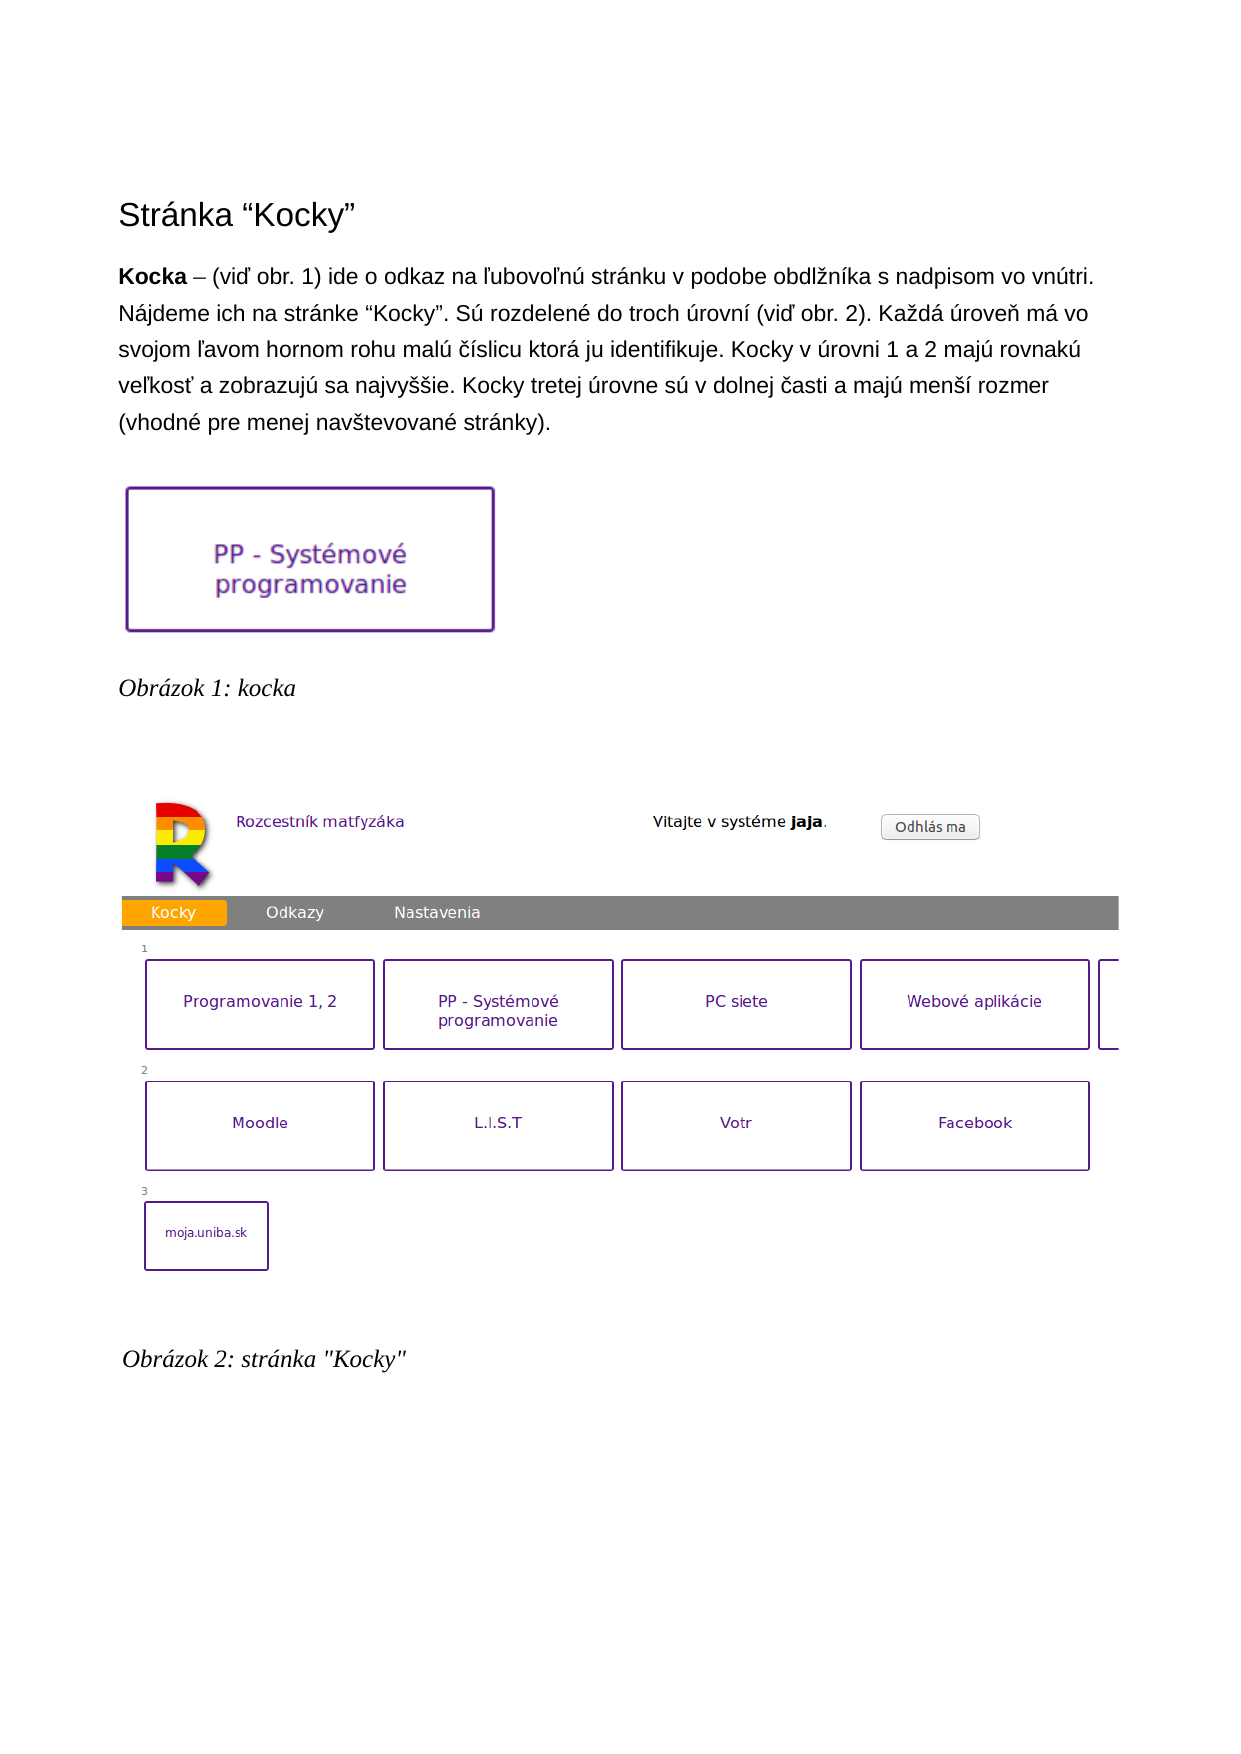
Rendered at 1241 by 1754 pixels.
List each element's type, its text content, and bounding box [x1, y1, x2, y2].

text [122, 761, 1118, 777]
picture [121, 777, 1119, 1345]
text Obrázok 1: kocka [118, 656, 502, 702]
text Obrázok 2: stránka "Kocky" [122, 1345, 1118, 1373]
picture [118, 457, 503, 656]
text Kocka – (viď obr. 1) ide o odkaz na ľubovoľnú stránku v podobe obdlžníka s nadpisom vo vnútri. Nájdeme ich na stránke “Kocky”. Sú rozdelené do troch úrovní (viď obr. 2). Každá úroveň má vo svojom ľavom hornom rohu malú číslicu ktorá ju identifikuje. Kocky v úrovni 1 a 2 majú rovnakú veľkosť a zobrazujú sa najvyššie. Kocky tretej úrovne sú v dolnej časti a majú menší rozmer (vhodné pre menej navštevované stránky). [118, 261, 1122, 435]
subtitle Stránka “Kocky” [118, 195, 1122, 234]
